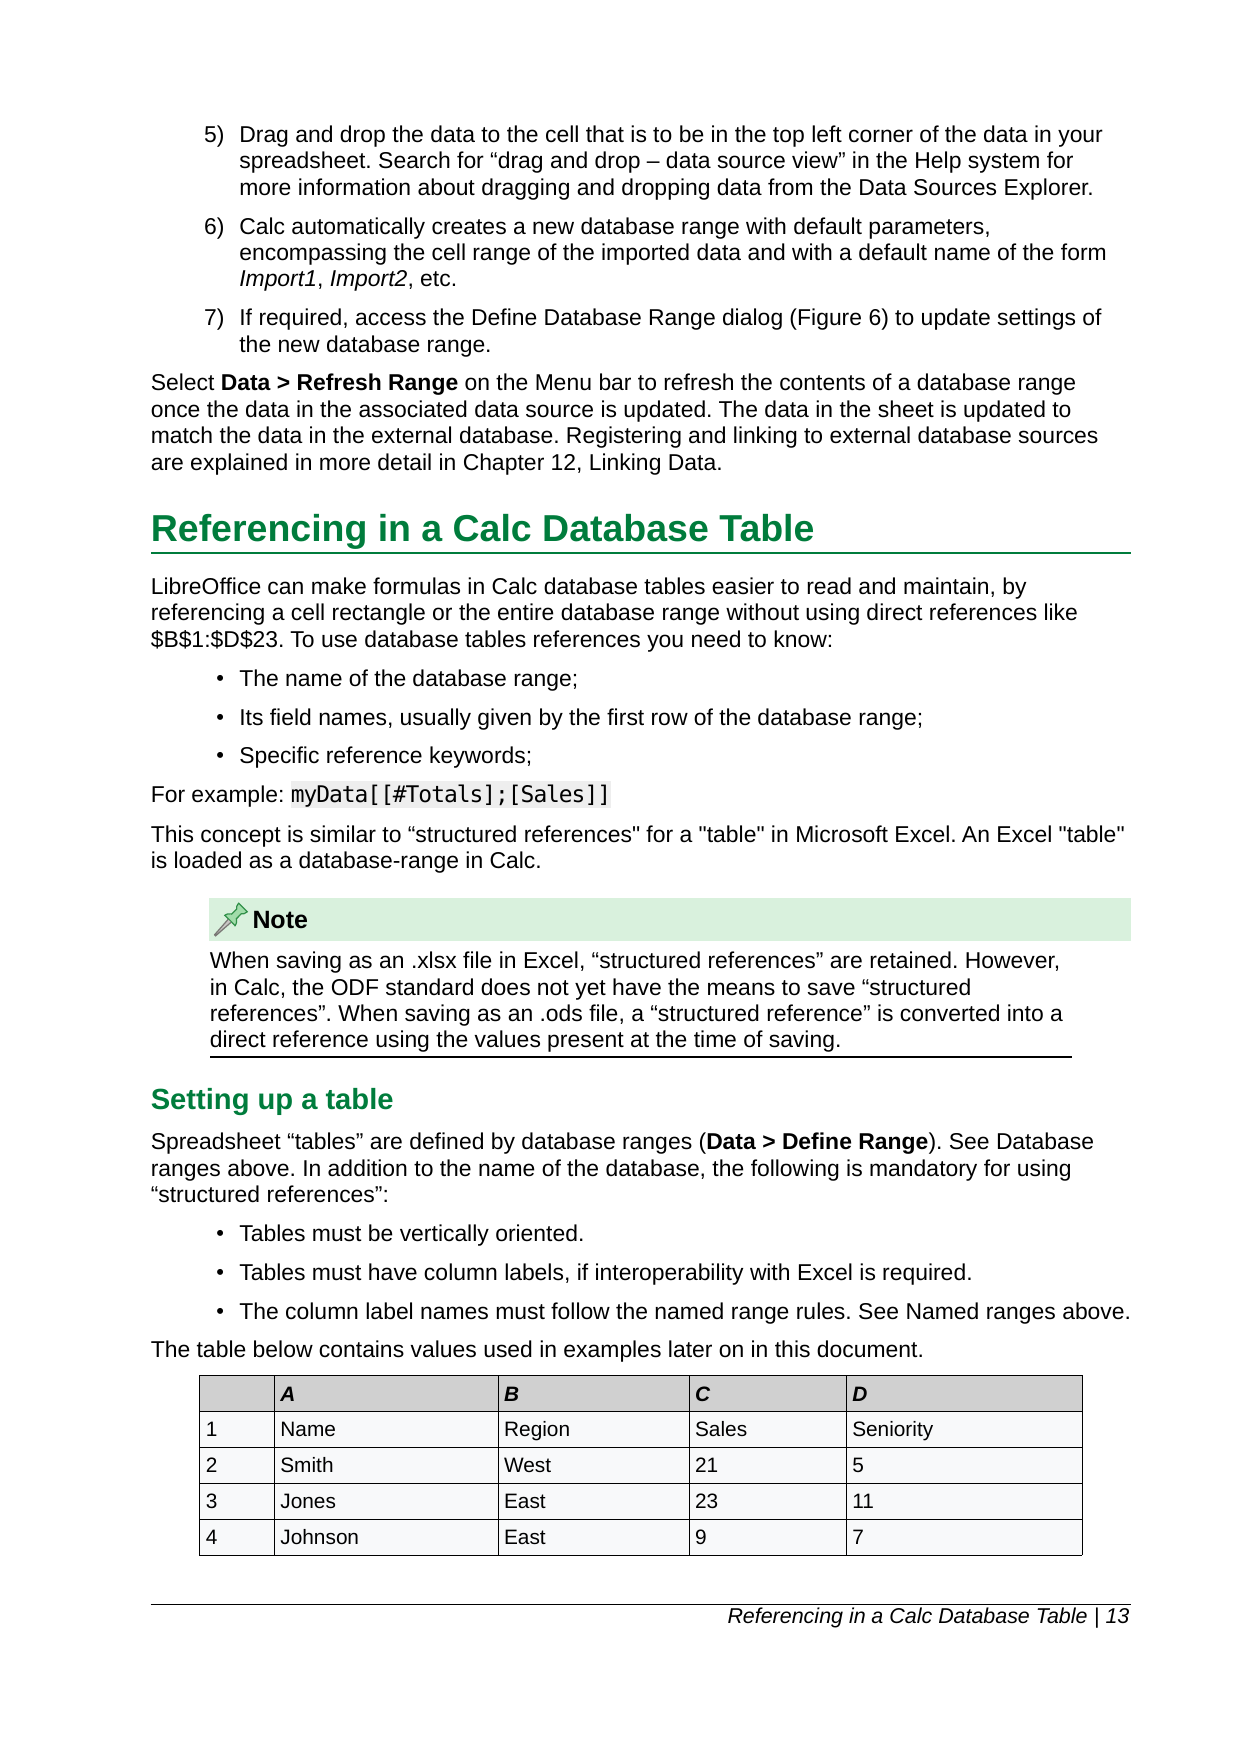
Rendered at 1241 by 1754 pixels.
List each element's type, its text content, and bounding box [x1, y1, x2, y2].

table_cell Jones [275, 1484, 498, 1519]
table_cell 23 [690, 1484, 846, 1519]
subtitle Note [209, 898, 1131, 941]
table_cell 7 [847, 1520, 1082, 1555]
table_cell 3 [200, 1484, 274, 1519]
table_cell Region [499, 1412, 689, 1447]
table_cell Sales [690, 1412, 846, 1447]
table_cell 21 [690, 1448, 846, 1483]
table_cell Name [275, 1412, 498, 1447]
text The table below contains values used in examples later on in this document. [151, 1336, 1131, 1363]
list LibreOffice can make formulas in Calc database tables easier to read and maintain, by referencing a cell rectangle or the entire database range without using direct references like $B$1:$D$23. To use database tables references you need to know: [151, 573, 1131, 652]
table_cell 2 [200, 1448, 274, 1483]
text When saving as an .xlsx file in Excel, “structured references” are retained. However, in Calc, the ODF standard does not yet have the means to save “structured references”. When saving as an .ods file, a “structured reference” is converted into a direct reference using the values present at the time of saving. [209, 947, 1072, 1058]
list Spreadsheet “tables” are defined by database ranges (Data > Define Range). See Database ranges above. In addition to the name of the database, the following is mandatory for using “structured references”: [151, 1128, 1131, 1207]
list Tables must have column labels, if interoperability with Excel is required. [224, 1259, 1131, 1285]
table_cell 11 [847, 1484, 1082, 1519]
subtitle Setting up a table [151, 1082, 1131, 1116]
list Tables must be vertically oriented. [224, 1220, 1131, 1246]
table_header A [275, 1376, 498, 1411]
table_cell East [499, 1484, 689, 1519]
table_header B [499, 1376, 689, 1411]
list The name of the database range; [224, 664, 1131, 691]
list Its field names, usually given by the first row of the database range; [224, 703, 1131, 730]
text For example: myData[[#Totals];[Sales]] [611, 781, 1131, 808]
list The column label names must follow the named range rules. See Named ranges above. [224, 1298, 1131, 1324]
list Calc automatically creates a new database range with default parameters, encompassing the cell range of the imported data and with a default name of the form Import1, Import2, etc. [224, 213, 1131, 292]
list If required, access the Define Database Range dialog (Figure 6) to update settings of the new database range. [224, 304, 1131, 357]
table_cell 4 [200, 1520, 274, 1555]
table_header [200, 1376, 274, 1411]
table_cell West [499, 1448, 689, 1483]
table_header C [690, 1376, 846, 1411]
table_cell Smith [275, 1448, 498, 1483]
text For example: myData[[#Totals];[Sales]] [151, 781, 291, 808]
table_cell 9 [690, 1520, 846, 1555]
list Drag and drop the data to the cell that is to be in the top left corner of the data in your spreadsheet. Search for “drag and drop – data source view” in the Help system for more information about dragging and dropping data from the Data Sources Explorer. [224, 121, 1131, 200]
list Specific reference keywords; [224, 742, 1131, 769]
table_cell Seniority [847, 1412, 1082, 1447]
table_cell 5 [847, 1448, 1082, 1483]
text Select Data > Refresh Range on the Menu bar to refresh the contents of a database range once the data in the associated data source is updated. The data in the sheet is updated to match the data in the external database. Registering and linking to external database sources are explained in more detail in Chapter 12, Linking Data. [151, 369, 1131, 475]
table_cell East [499, 1520, 689, 1555]
text This concept is similar to “structured references" for a "table" in Microsoft Excel. An Excel "table" is loaded as a database-range in Calc. [151, 821, 1131, 873]
subtitle Referencing in a Calc Database Table [151, 506, 1131, 552]
table_cell Johnson [275, 1520, 498, 1555]
table_cell 1 [200, 1412, 274, 1447]
table_header D [847, 1376, 1082, 1411]
